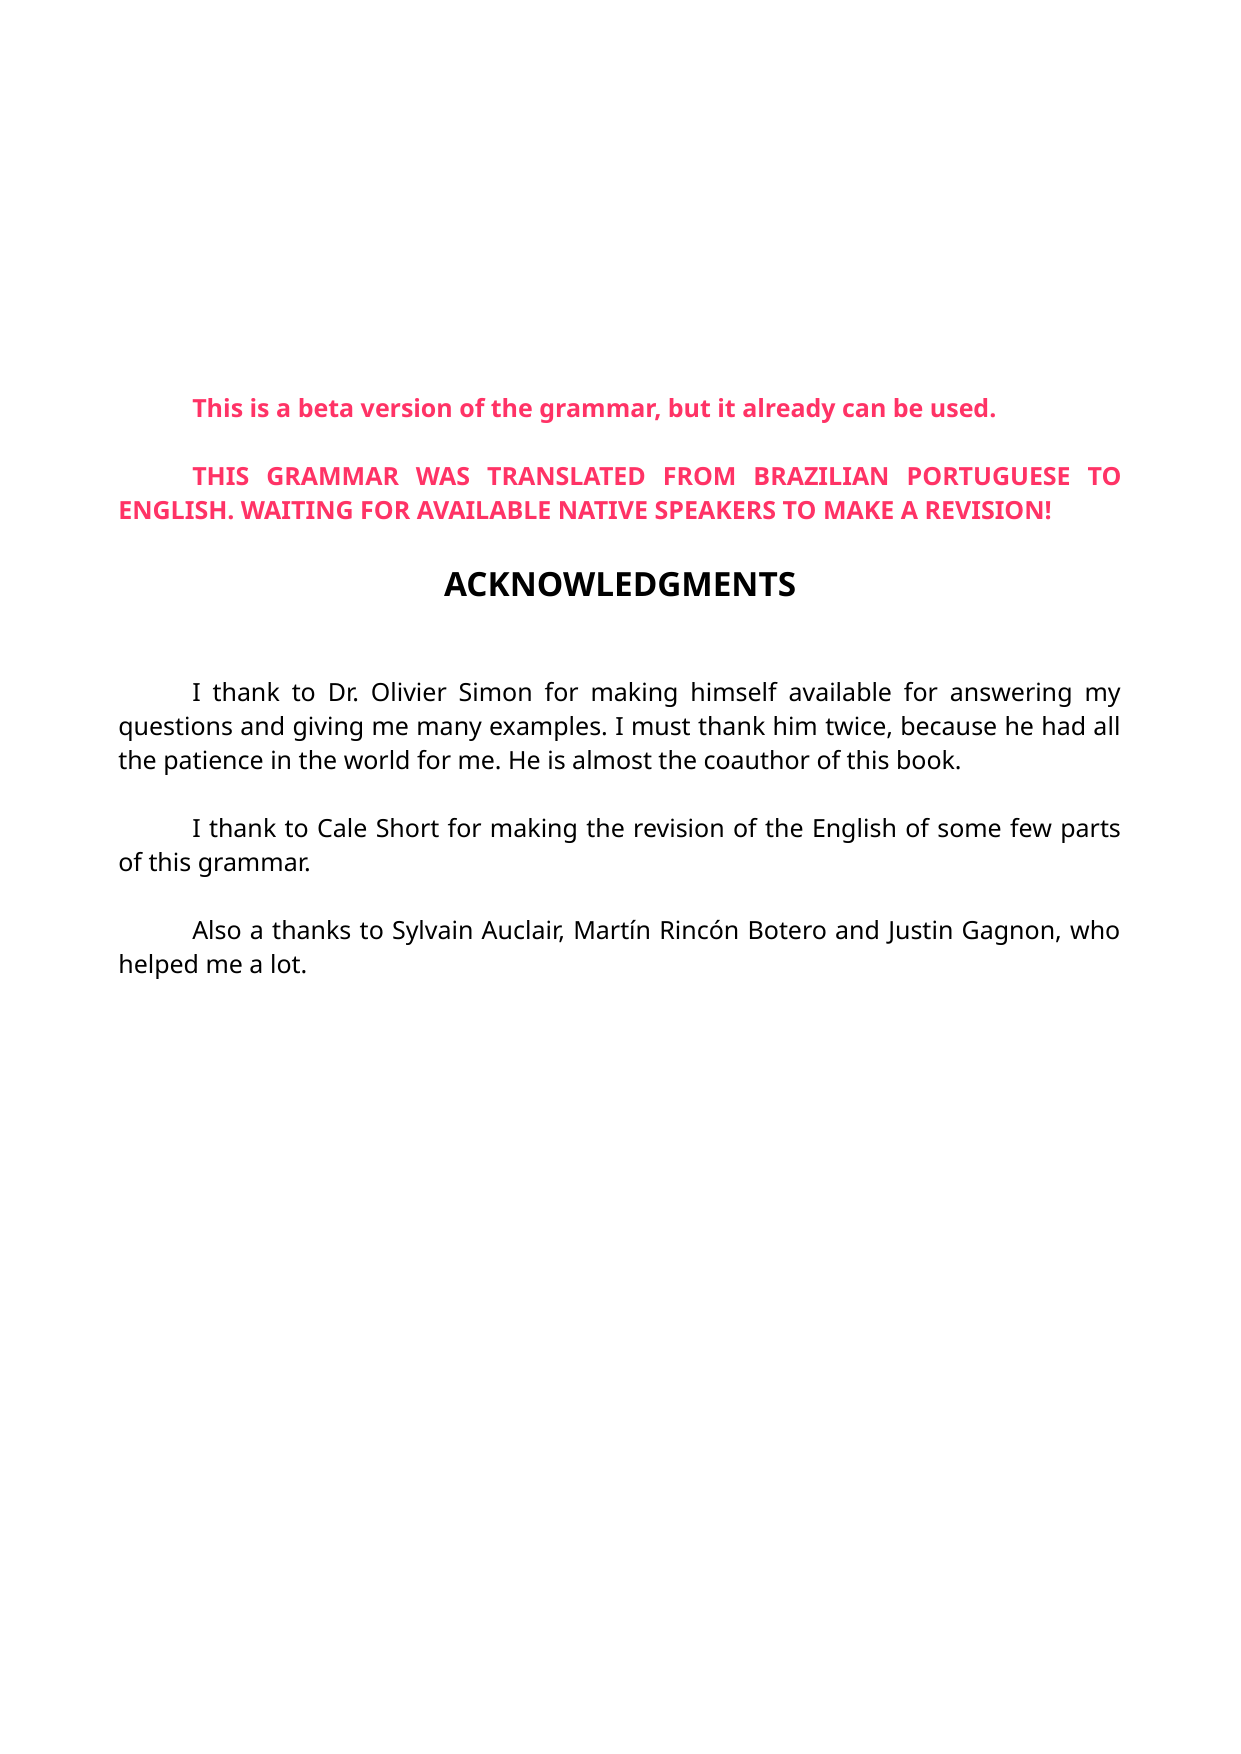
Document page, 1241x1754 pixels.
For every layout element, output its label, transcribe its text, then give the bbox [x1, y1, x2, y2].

text I thank to Dr. Olivier Simon for making himself available for answering my questions and giving me many examples. I must thank him twice, because he had all the patience in the world for me. He is almost the coauthor of this book. [118, 674, 1122, 777]
text ACKNOWLEDGMENTS [118, 561, 1122, 606]
text THIS GRAMMAR WAS TRANSLATED FROM BRAZILIAN PORTUGUESE TO ENGLISH. WAITING FOR AVAILABLE NATIVE SPEAKERS TO MAKE A REVISION! [118, 459, 1122, 527]
text I thank to Cale Short for making the revision of the English of some few parts of this grammar. [118, 811, 1122, 879]
text This is a beta version of the grammar, but it already can be used. [118, 391, 1122, 425]
text Also a thanks to Sylvain Auclair, Martín Rincón Botero and Justin Gagnon, who helped me a lot. [118, 913, 1122, 981]
